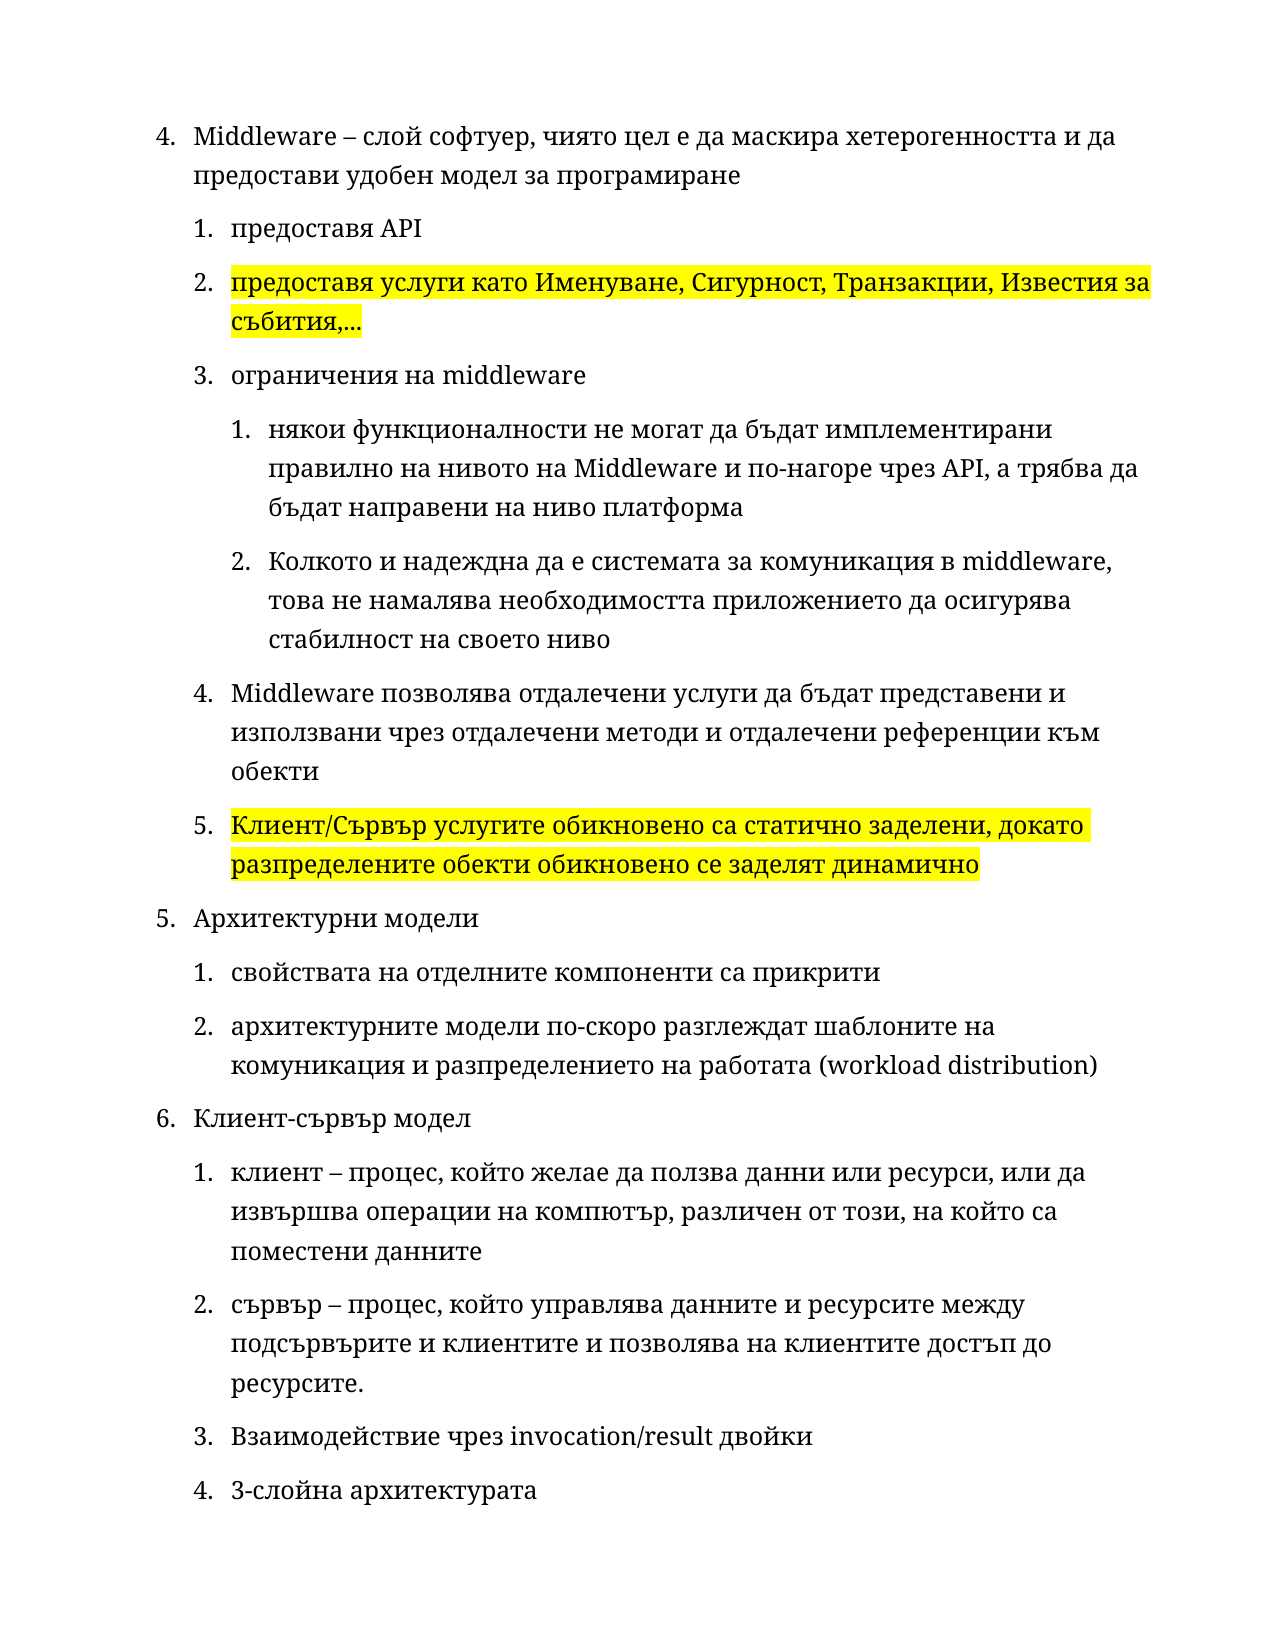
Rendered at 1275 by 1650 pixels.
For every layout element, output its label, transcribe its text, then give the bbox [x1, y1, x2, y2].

list Архитектурни модели [156, 901, 1157, 935]
list ограничения на middleware [193, 358, 1157, 392]
list сървър – процес, който управлява данните и ресурсите между подсървърите и клиентите и позволява на клиентите достъп до ресурсите. [193, 1287, 1157, 1399]
list предоставя API [193, 211, 1157, 245]
list някои функционалности не могат да бъдат имплементирани правилно на нивото на Middleware и по-нагоре чрез API, а трябва да бъдат направени на ниво платформа [231, 411, 1157, 524]
list 3-слойна архитектурата [193, 1473, 1157, 1507]
list клиент – процес, който желае да ползва данни или ресурси, или да извършва операции на компютър, различен от този, на който са поместени данните [193, 1155, 1157, 1267]
list Взаимодействие чрез invocation/result двойки [193, 1419, 1157, 1453]
list архитектурните модели по-скоро разглеждат шаблоните на комуникация и разпределението на работата (workload distribution) [193, 1008, 1157, 1081]
list Middleware позволява отдалечени услуги да бъдат представени и използвани чрез отдалечени методи и отдалечени референции към обекти [193, 676, 1157, 788]
list предоставя услуги като Именуване, Сигурност, Транзакции, Известия за събития,... [193, 265, 1157, 338]
list Клиент/Сървър услугите обикновено са статично заделени, докато разпределените обекти обикновено се заделят динамично [193, 808, 1157, 881]
list Middleware – слой софтуер, чиято цел е да маскира хетерогенността и да предостави удобен модел за програмиране [156, 118, 1157, 191]
list Колкото и надеждна да е системата за комуникация в middleware, това не намалява необходимостта приложението да осигурява стабилност на своето ниво [231, 543, 1157, 656]
list свойствата на отделните компоненти са прикрити [193, 954, 1157, 988]
list Клиент-сървър модел [156, 1101, 1157, 1135]
